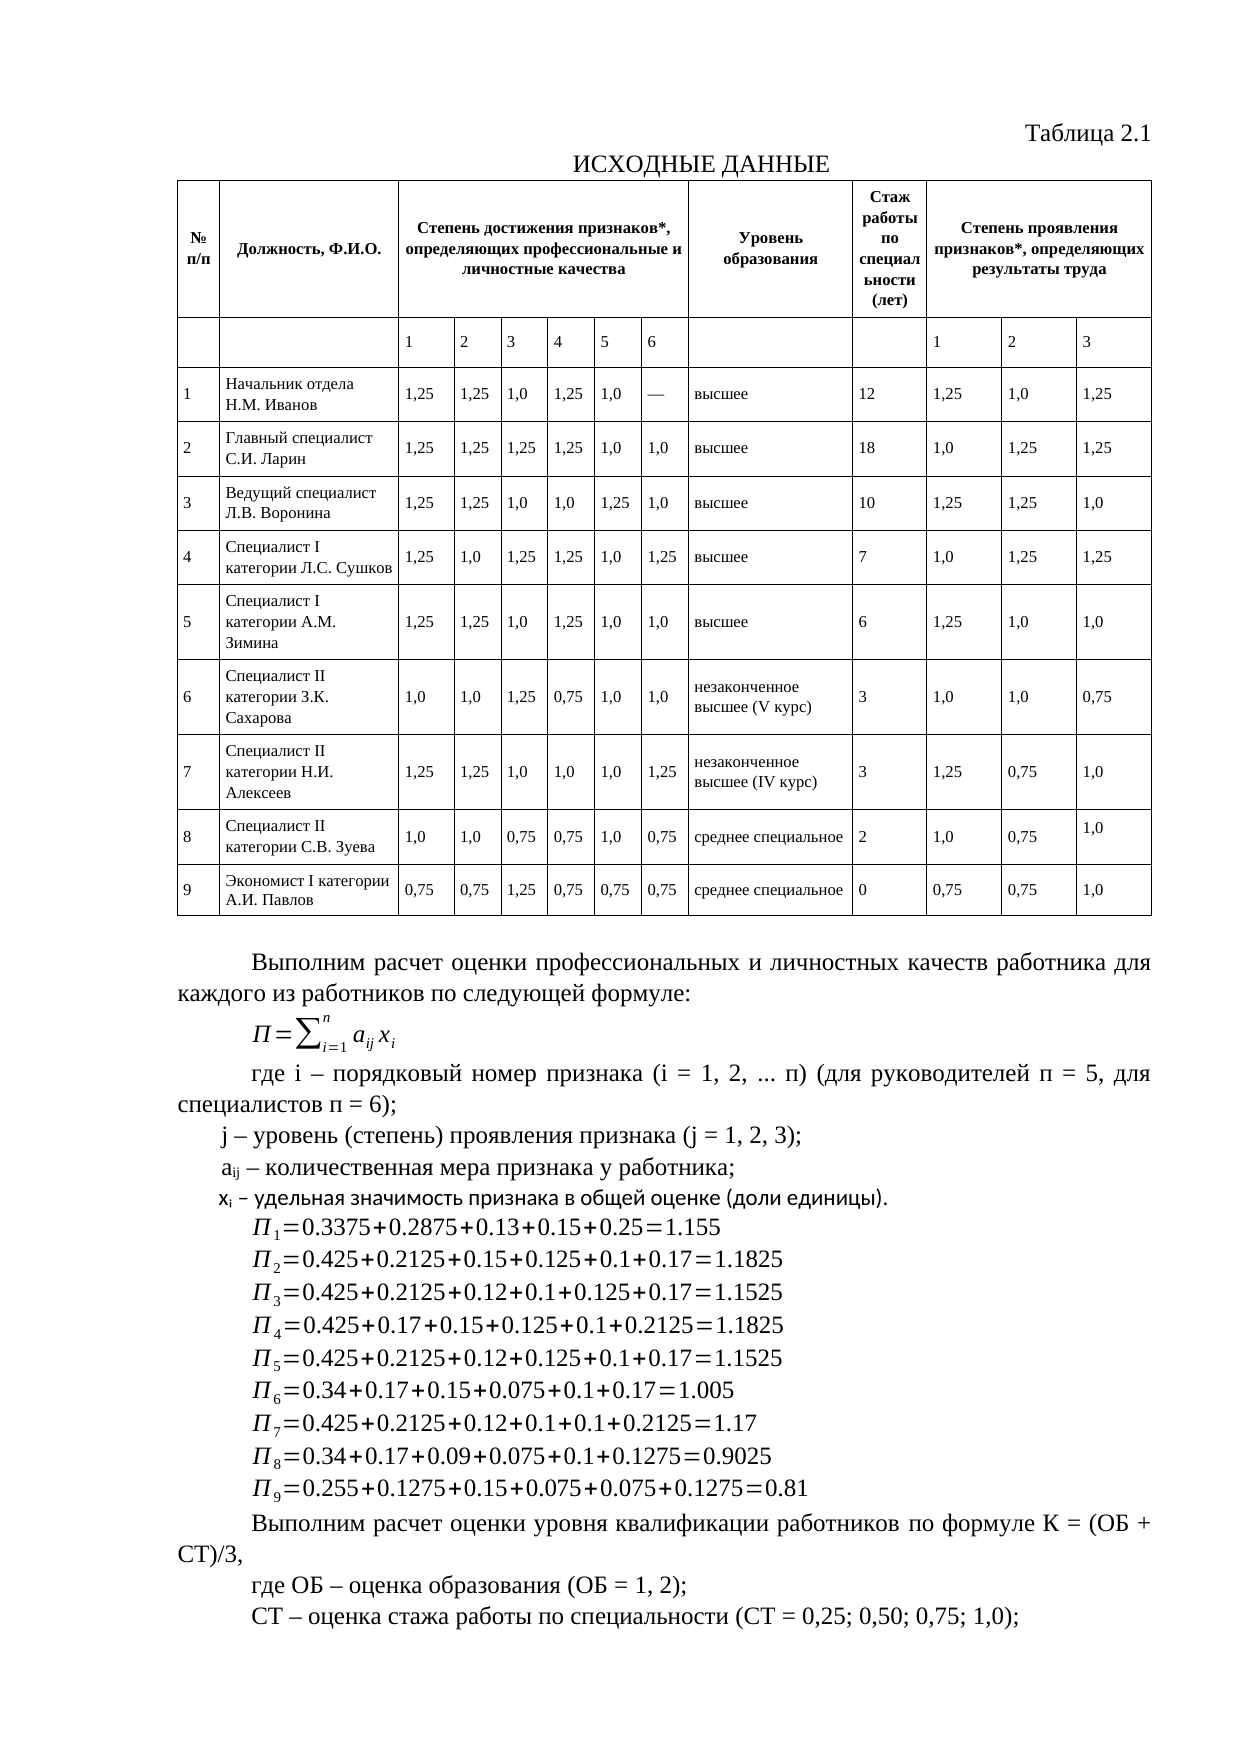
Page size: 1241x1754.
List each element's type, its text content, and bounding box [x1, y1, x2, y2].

table_cell среднее специальное [689, 865, 852, 914]
table_cell 1,0 [455, 660, 501, 734]
table_cell 7 [178, 735, 219, 809]
table_cell незаконченное высшее (IV курс) [689, 735, 852, 809]
table_cell 0,75 [548, 810, 594, 864]
table_cell высшее [689, 585, 852, 659]
table_cell 1,0 [642, 422, 688, 476]
table_cell 8 [178, 810, 219, 864]
text где ОБ – оценка образования (ОБ = 1, 2); [177, 1570, 1152, 1599]
table_cell 1,0 [927, 660, 1001, 734]
table_cell 1,25 [1077, 422, 1151, 476]
table_cell 0,75 [1002, 865, 1076, 914]
table_cell 1,25 [927, 585, 1001, 659]
table_cell 1,0 [502, 368, 547, 421]
table_cell 7 [853, 531, 926, 584]
table_cell Специалист II категории З.К. Сахарова [220, 660, 398, 734]
table_cell 1,0 [455, 531, 501, 584]
table_cell 1,0 [399, 660, 454, 734]
table_cell 0 [853, 865, 926, 914]
table_cell 1,0 [1002, 660, 1076, 734]
table_cell 3 [178, 477, 219, 530]
table_cell 1,0 [548, 735, 594, 809]
table_cell высшее [689, 422, 852, 476]
table_cell 2 [853, 810, 926, 864]
table_cell 1,25 [548, 585, 594, 659]
table_cell 1,25 [455, 422, 501, 476]
table_cell 0,75 [399, 865, 454, 914]
table_cell 1,25 [455, 735, 501, 809]
text где i – порядковый номер признака (i = 1, 2, ... п) (для руководителей п = 5, для специалистов п = 6); [177, 1058, 1152, 1118]
table_cell 0,75 [1077, 660, 1151, 734]
table_cell Главный специалист С.И. Ларин [220, 422, 398, 476]
table_cell 1,0 [1077, 865, 1151, 914]
table_header Должность, Ф.И.О. [220, 181, 398, 317]
table_cell незаконченное высшее (V курс) [689, 660, 852, 734]
table_cell 3 [1077, 318, 1151, 367]
table_header № п/п [178, 181, 219, 317]
table_cell 1,25 [1002, 531, 1076, 584]
text аij – количественная мера признака у работника; [177, 1152, 1152, 1180]
table_cell 6 [642, 318, 688, 367]
table_cell [689, 318, 852, 367]
table_cell 6 [178, 660, 219, 734]
text xᵢ – удельная значимость признака в общей оценке (доли единицы). [177, 1183, 1152, 1211]
table_cell 1,25 [399, 477, 454, 530]
table_cell 6 [853, 585, 926, 659]
text Таблица 2.1 [177, 118, 1152, 147]
table_cell 1,0 [595, 735, 641, 809]
table_cell 1 [927, 318, 1001, 367]
table_cell 3 [853, 660, 926, 734]
table_cell 1,25 [399, 531, 454, 584]
table_cell 1,25 [1077, 531, 1151, 584]
table_cell 4 [178, 531, 219, 584]
table_cell 1,25 [502, 531, 547, 584]
table_cell 1,0 [1002, 585, 1076, 659]
table_cell Специалист II категории Н.И. Алексеев [220, 735, 398, 809]
table_cell 10 [853, 477, 926, 530]
table_cell 1,0 [927, 810, 1001, 864]
table_cell Специалист II категории С.В. Зуева [220, 810, 398, 864]
table_cell Экономист I категории А.И. Павлов [220, 865, 398, 914]
table_cell 2 [1002, 318, 1076, 367]
table_cell 1,0 [927, 531, 1001, 584]
table_cell 0,75 [927, 865, 1001, 914]
table_cell 0,75 [642, 865, 688, 914]
table_cell — [642, 368, 688, 421]
table_cell 1,0 [595, 660, 641, 734]
text Выполним расчет оценки уровня квалификации работников по формуле К = (ОБ + СТ)/3, [177, 1508, 1152, 1568]
table_cell 1,0 [455, 810, 501, 864]
table_cell 1,25 [399, 368, 454, 421]
table_cell 1,0 [1077, 735, 1151, 809]
table_cell Начальник отдела Н.М. Иванов [220, 368, 398, 421]
table_cell 0,75 [1002, 810, 1076, 864]
table_cell среднее специальное [689, 810, 852, 864]
table_cell 3 [502, 318, 547, 367]
table_cell 1,0 [1077, 477, 1151, 530]
table_cell 1,25 [548, 531, 594, 584]
table_cell 3 [853, 735, 926, 809]
table_cell 2 [455, 318, 501, 367]
table_cell 1,25 [502, 660, 547, 734]
table_cell 1,25 [455, 368, 501, 421]
table_cell высшее [689, 368, 852, 421]
text СТ – оценка стажа работы по специальности (СТ = 0,25; 0,50; 0,75; 1,0); [177, 1601, 1152, 1630]
table_cell 1,0 [502, 735, 547, 809]
table_cell 1,0 [595, 585, 641, 659]
text j – уровень (степень) проявления признака (j = 1, 2, 3); [177, 1121, 1152, 1149]
table_cell [220, 318, 398, 367]
table_cell 1,25 [548, 422, 594, 476]
table_cell 12 [853, 368, 926, 421]
table_cell 2 [178, 422, 219, 476]
table_cell 1,0 [595, 368, 641, 421]
table_cell Ведущий специалист Л.В. Воронина [220, 477, 398, 530]
table_cell Специалист I категории А.М. Зимина [220, 585, 398, 659]
table_header Степень достижения признаков*, определяющих профессиональные и личностные качества [399, 181, 688, 317]
table_cell 1,25 [927, 735, 1001, 809]
table_cell 1,0 [399, 810, 454, 864]
table_cell 4 [548, 318, 594, 367]
table_cell 1,25 [399, 585, 454, 659]
table_cell 18 [853, 422, 926, 476]
table_cell 1,0 [642, 585, 688, 659]
table_header Уровень образования [689, 181, 852, 317]
table_cell 0,75 [595, 865, 641, 914]
table_cell 0,75 [1002, 735, 1076, 809]
table_cell высшее [689, 531, 852, 584]
text ИСХОДНЫЕ ДАННЫЕ [177, 149, 1152, 178]
table_cell 1,25 [455, 585, 501, 659]
table_header Стаж работы по специальности (лет) [853, 181, 926, 317]
table_cell 1,25 [502, 422, 547, 476]
table_cell 1,25 [642, 531, 688, 584]
table_cell 1,25 [642, 735, 688, 809]
table_cell 1,25 [399, 422, 454, 476]
table_cell 1,25 [1077, 368, 1151, 421]
table_cell 1 [399, 318, 454, 367]
table_cell 5 [178, 585, 219, 659]
table_cell 1,25 [548, 368, 594, 421]
table_cell 1,0 [927, 422, 1001, 476]
table_cell 0,75 [642, 810, 688, 864]
table_cell высшее [689, 477, 852, 530]
table_cell [178, 318, 219, 367]
table_cell 0,75 [455, 865, 501, 914]
table_cell 1,0 [1077, 585, 1151, 659]
table_cell 0,75 [548, 865, 594, 914]
table_cell 1,0 [642, 477, 688, 530]
table_cell 5 [595, 318, 641, 367]
table_cell 0,75 [548, 660, 594, 734]
table_cell 0,75 [502, 810, 547, 864]
table_cell 1,0 [595, 810, 641, 864]
table_cell 1,25 [595, 477, 641, 530]
table_cell 1,25 [399, 735, 454, 809]
table_cell 1,0 [1002, 368, 1076, 421]
table_cell 1,0 [595, 531, 641, 584]
table_cell 1,0 [642, 660, 688, 734]
table_cell Специалист I категории Л.С. Сушков [220, 531, 398, 584]
table_cell 1,25 [927, 368, 1001, 421]
table_cell 1 [178, 368, 219, 421]
text Выполним расчет оценки профессиональных и личностных качеств работника для каждого из работников по следующей формуле: [177, 947, 1152, 1006]
table_cell 9 [178, 865, 219, 914]
table_cell 1,25 [1002, 477, 1076, 530]
table_cell 1,25 [1002, 422, 1076, 476]
table_cell 1,0 [502, 585, 547, 659]
table_cell 1,0 [548, 477, 594, 530]
table_cell [853, 318, 926, 367]
table_cell 1,0 [595, 422, 641, 476]
table_cell 1,25 [502, 865, 547, 914]
table_cell 1,0 [502, 477, 547, 530]
table_header Степень проявления признаков*, определяющих результаты труда [927, 181, 1151, 317]
table_cell 1,25 [455, 477, 501, 530]
table_cell 1,0 [1077, 810, 1151, 864]
table_cell 1,25 [927, 477, 1001, 530]
